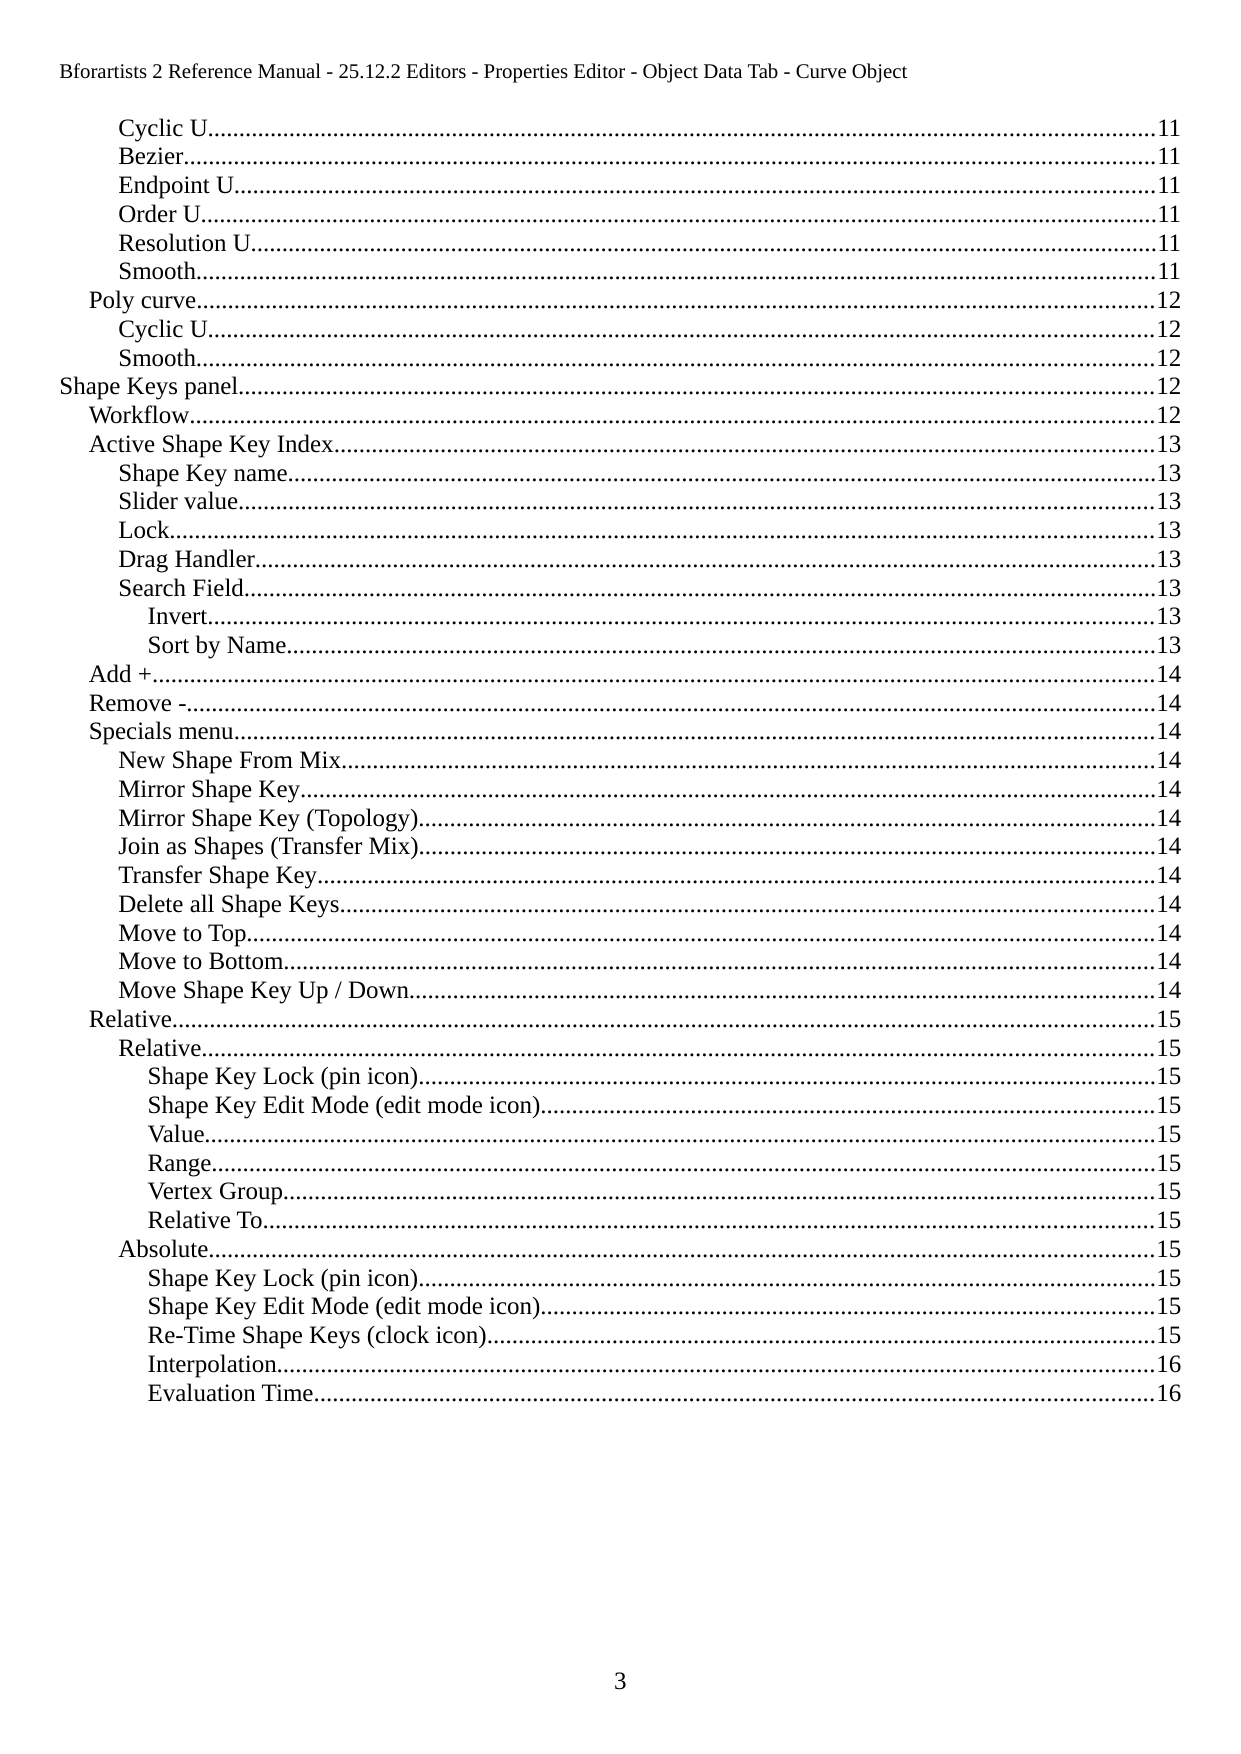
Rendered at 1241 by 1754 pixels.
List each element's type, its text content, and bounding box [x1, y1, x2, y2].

text Sort by Name 13 [147, 630, 1181, 659]
text Smooth 11 [118, 256, 1181, 285]
text Active Shape Key Index 13 [88, 429, 1181, 458]
text Resolution U 11 [118, 228, 1181, 256]
text Value 15 [147, 1119, 1181, 1148]
text Mirror Shape Key (Topology) 14 [118, 803, 1181, 831]
text Drag Handler 13 [118, 544, 1181, 573]
text Transfer Shape Key 14 [118, 860, 1181, 889]
text Shape Key Edit Mode (edit mode icon) 15 [147, 1291, 1181, 1320]
text Evaluation Time 16 [147, 1378, 1181, 1406]
text Mirror Shape Key 14 [118, 774, 1181, 803]
text Relative 15 [88, 1004, 1181, 1033]
text Slider value 13 [118, 486, 1181, 515]
text Shape Key name 13 [118, 458, 1181, 486]
text Bezier 11 [118, 141, 1181, 170]
text Search Field 13 [118, 573, 1181, 601]
text Add + 14 [88, 659, 1181, 688]
text Shape Keys panel 12 [59, 371, 1181, 400]
text Shape Key Edit Mode (edit mode icon) 15 [147, 1090, 1181, 1119]
text Specials menu 14 [88, 716, 1181, 745]
text Relative To 15 [147, 1205, 1181, 1234]
text Endpoint U 11 [118, 170, 1181, 199]
text Shape Key Lock (pin icon) 15 [147, 1061, 1181, 1090]
text Remove - 14 [88, 688, 1181, 716]
text Delete all Shape Keys 14 [118, 889, 1181, 918]
text Cyclic U 12 [118, 314, 1181, 343]
text Move Shape Key Up / Down 14 [118, 975, 1181, 1004]
text Order U 11 [118, 199, 1181, 228]
text Join as Shapes (Transfer Mix) 14 [118, 831, 1181, 860]
text Vertex Group 15 [147, 1176, 1181, 1205]
text Relative 15 [118, 1033, 1181, 1061]
text New Shape From Mix 14 [118, 745, 1181, 774]
text Cyclic U 11 [118, 113, 1181, 141]
text Invert 13 [147, 601, 1181, 630]
text Workflow 12 [88, 400, 1181, 429]
text Shape Key Lock (pin icon) 15 [147, 1263, 1181, 1291]
text Move to Top 14 [118, 918, 1181, 946]
text Interpolation 16 [147, 1349, 1181, 1378]
text Absolute 15 [118, 1234, 1181, 1263]
text Re-Time Shape Keys (clock icon) 15 [147, 1320, 1181, 1349]
text Smooth 12 [118, 343, 1181, 371]
text Range 15 [147, 1148, 1181, 1176]
text Lock 13 [118, 515, 1181, 544]
text Poly curve 12 [88, 285, 1181, 314]
text Move to Bottom 14 [118, 946, 1181, 975]
